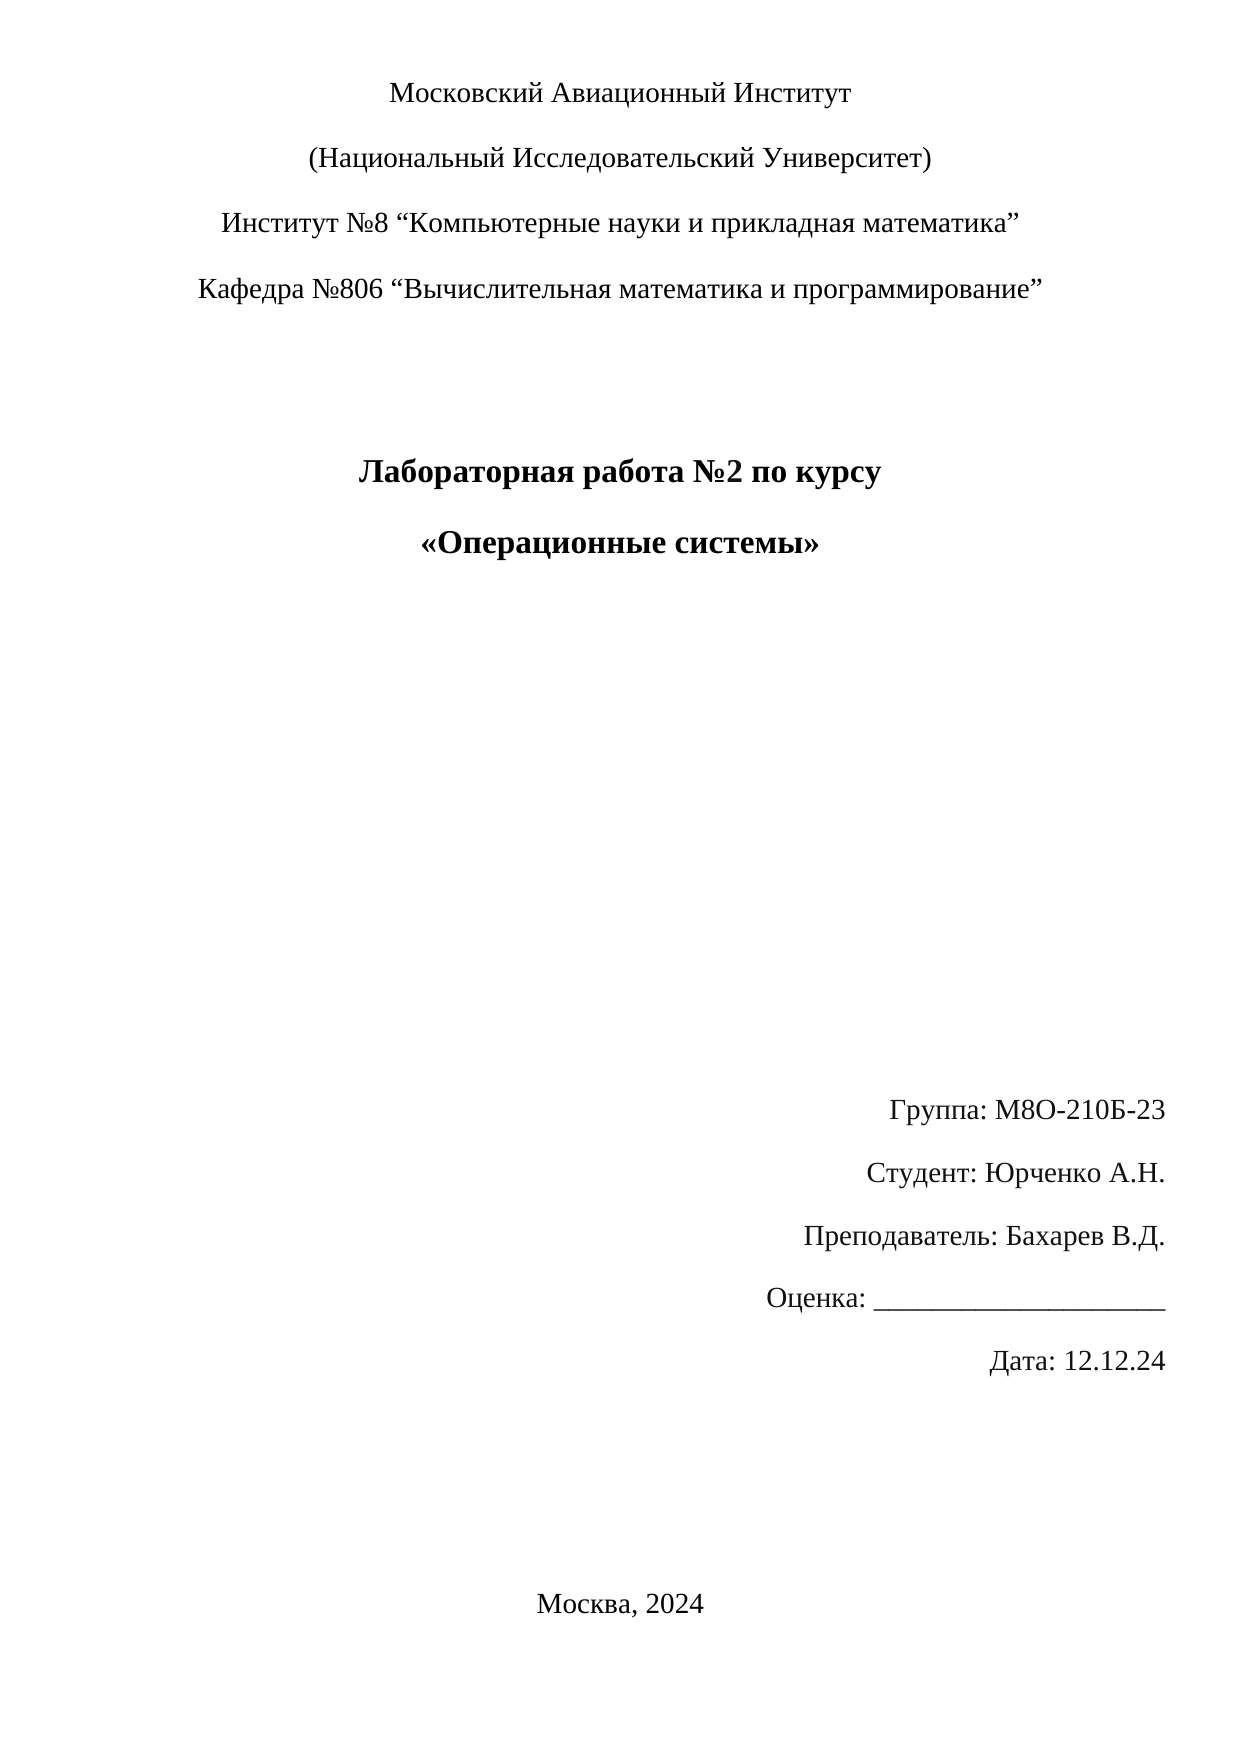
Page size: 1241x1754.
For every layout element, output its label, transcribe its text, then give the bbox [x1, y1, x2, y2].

text Преподаватель: Бахарев В.Д. [75, 1218, 1165, 1251]
text (Национальный Исследовательский Университет) [75, 140, 1165, 174]
text Московский Авиационный Институт [75, 75, 1165, 108]
text Институт №8 “Компьютерные науки и прикладная математика” [75, 206, 1165, 239]
text «Операционные системы» [75, 522, 1165, 560]
text Лабораторная работа №2 по курсу [75, 451, 1165, 490]
text Москва, 2024 [75, 1587, 1165, 1620]
text Дата: 12.12.24 [75, 1343, 1165, 1377]
text Кафедра №806 “Вычислительная математика и программирование” [75, 271, 1165, 304]
text Оценка: ____________________ [75, 1280, 1165, 1314]
text Группа: М8О-210Б-23 [75, 1092, 1165, 1126]
text Студент: Юрченко А.Н. [75, 1155, 1165, 1188]
